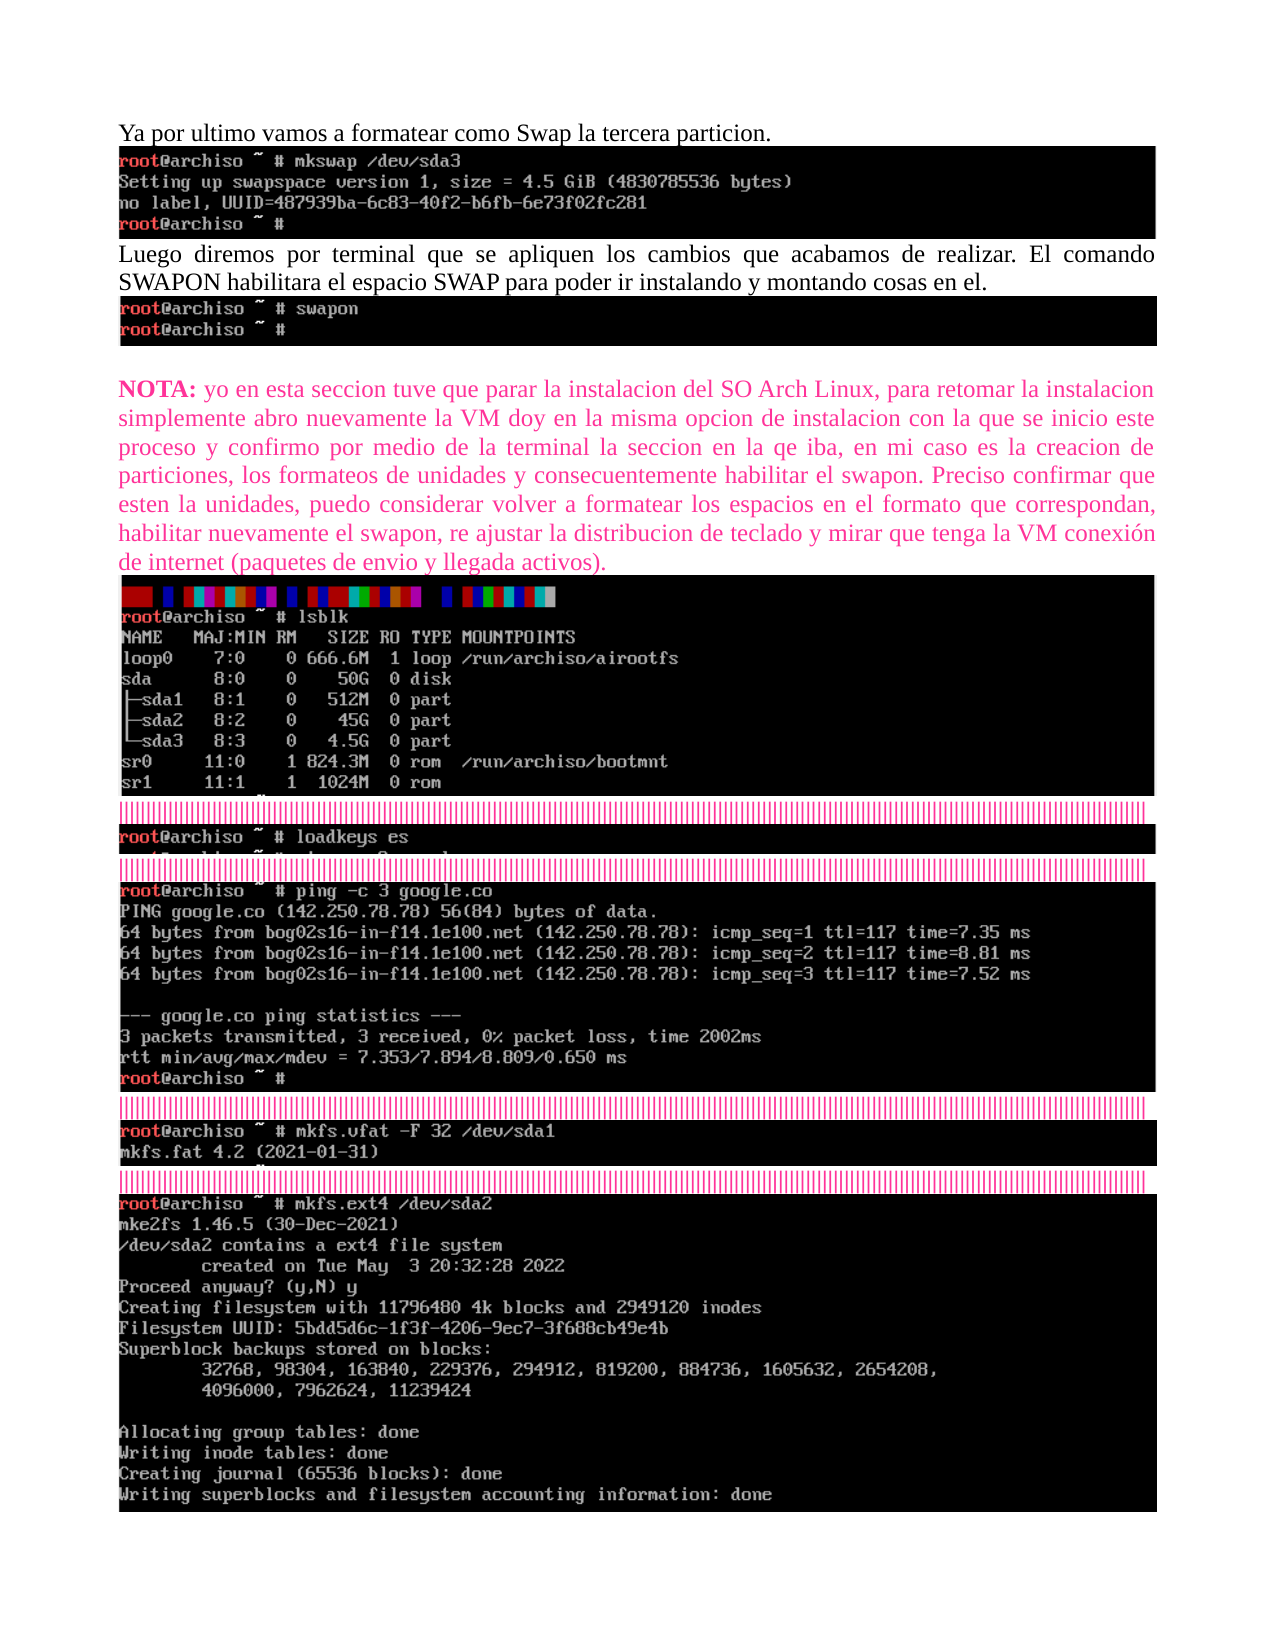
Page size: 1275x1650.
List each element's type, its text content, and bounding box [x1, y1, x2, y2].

text ||||||||||||||||||||||||||||||||||||||||||||||||||||||||||||||||||||||||||||||||||||||||||||||||||||||||||||||||||||||||||||||||||||||||||||||||||||||||||||||||||||||||||||||||||||||||||| [118, 854, 1157, 882]
text ||||||||||||||||||||||||||||||||||||||||||||||||||||||||||||||||||||||||||||||||||||||||||||||||||||||||||||||||||||||||||||||||||||||||||||||||||||||||||||||||||||||||||||||||||||||||||| [118, 1166, 1157, 1194]
text ||||||||||||||||||||||||||||||||||||||||||||||||||||||||||||||||||||||||||||||||||||||||||||||||||||||||||||||||||||||||||||||||||||||||||||||||||||||||||||||||||||||||||||||||||||||||||| [118, 1092, 1157, 1120]
text ||||||||||||||||||||||||||||||||||||||||||||||||||||||||||||||||||||||||||||||||||||||||||||||||||||||||||||||||||||||||||||||||||||||||||||||||||||||||||||||||||||||||||||||||||||||||||| [118, 796, 1157, 824]
text Luego diremos por terminal que se apliquen los cambios que acabamos de realizar. El comando SWAPON habilitara el espacio SWAP para poder ir instalando y montando cosas en el. [118, 239, 1157, 296]
text Ya por ultimo vamos a formatear como Swap la tercera particion. [118, 118, 1157, 146]
text NOTA: yo en esta seccion tuve que parar la instalacion del SO Arch Linux, para retomar la instalacion simplemente abro nuevamente la VM doy en la misma opcion de instalacion con la que se inicio este proceso y confirmo por medio de la terminal la seccion en la qe iba, en mi caso es la creacion de particiones, los formateos de unidades y consecuentemente habilitar el swapon. Preciso confirmar que esten la unidades, puedo considerar volver a formatear los espacios en el formato que correspondan, habilitar nuevamente el swapon, re ajustar la distribucion de teclado y mirar que tenga la VM conexión de internet (paquetes de envio y llegada activos). [118, 374, 1157, 575]
